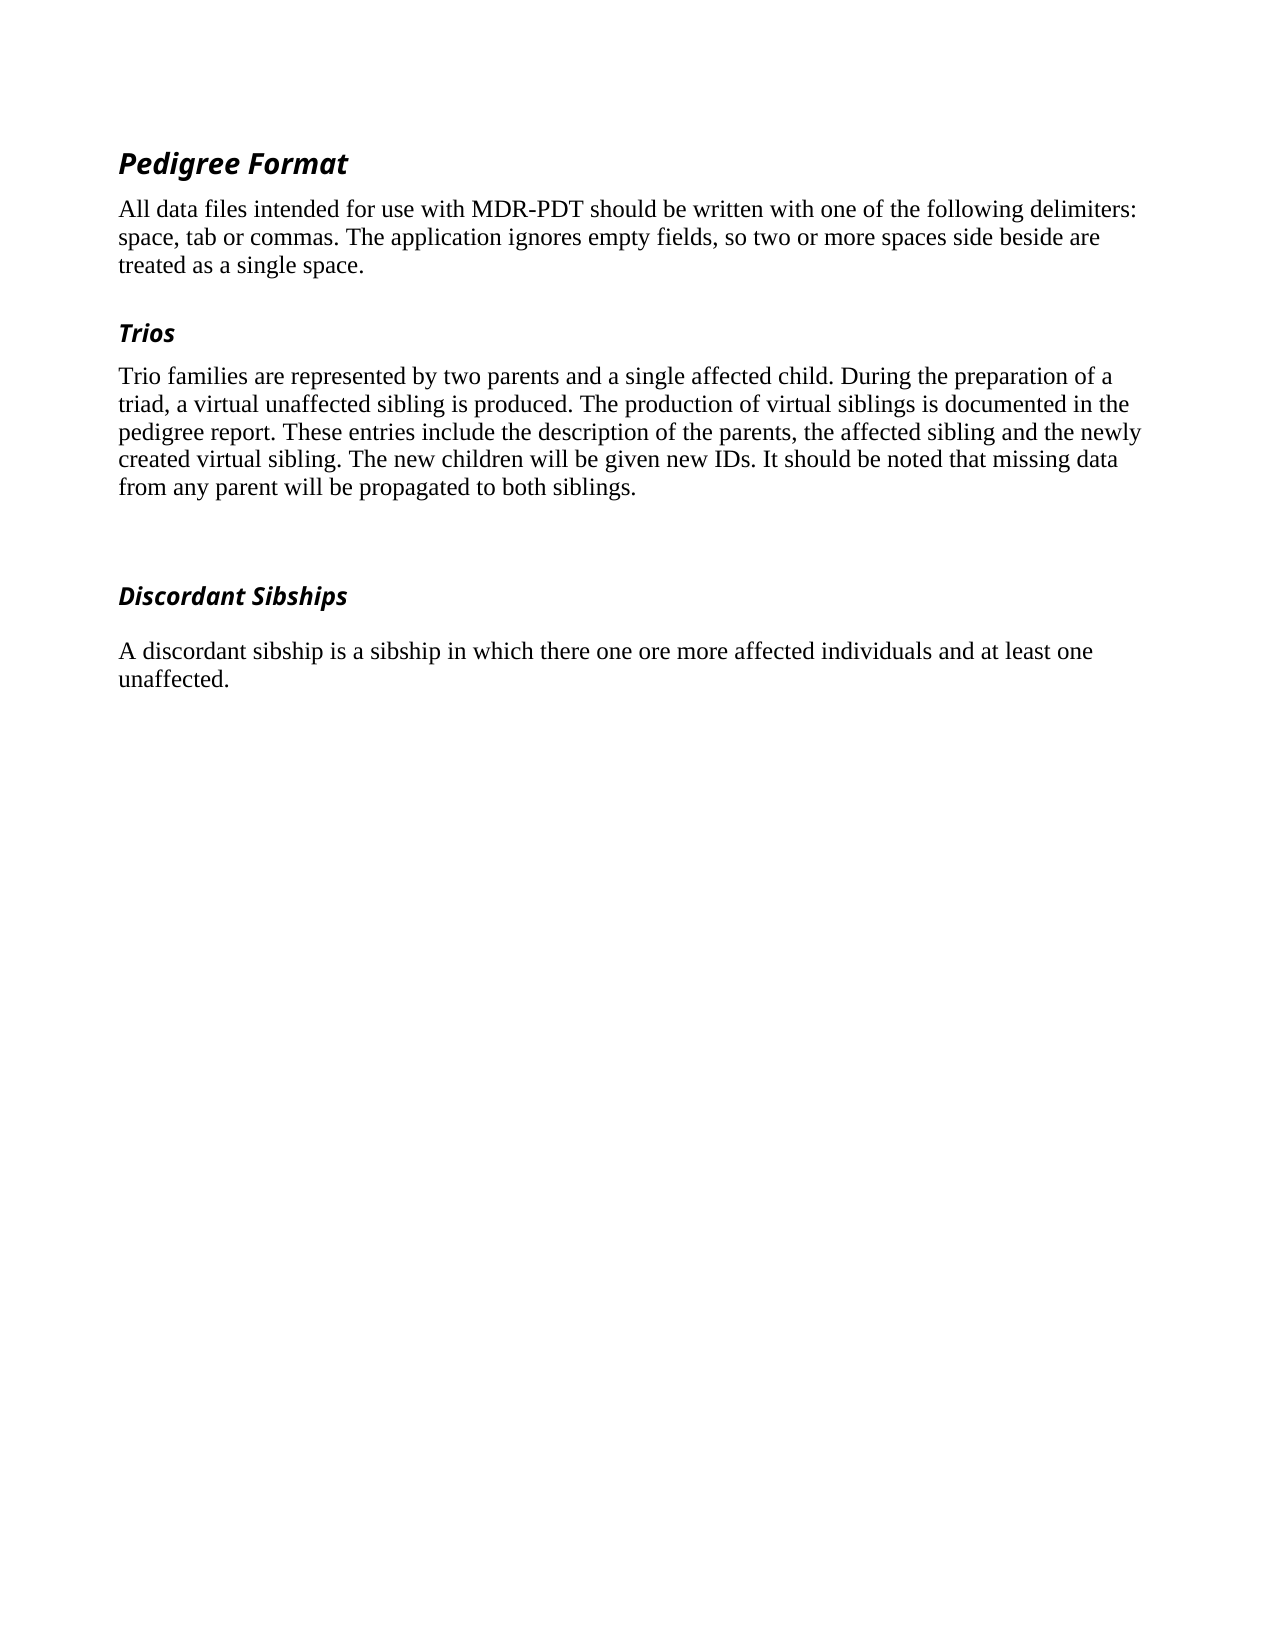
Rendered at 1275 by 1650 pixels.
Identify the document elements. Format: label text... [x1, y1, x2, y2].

text Trio families are represented by two parents and a single affected child. During the preparation of a triad, a virtual unaffected sibling is produced. The production of virtual siblings is documented in the pedigree report. These entries include the description of the parents, the affected sibling and the newly created virtual sibling. The new children will be given new IDs. It should be noted that missing data from any parent will be propagated to both siblings. [118, 362, 1157, 501]
subtitle Trios [118, 316, 1157, 350]
text A discordant sibship is a sibship in which there one ore more affected individuals and at least one unaffected. [118, 637, 1157, 693]
subtitle Discordant Sibships [118, 578, 1157, 612]
subtitle Pedigree Format [118, 143, 1157, 183]
text All data files intended for use with MDR-PDT should be written with one of the following delimiters: space, tab or commas. The application ignores empty fields, so two or more spaces side beside are treated as a single space. [118, 195, 1157, 278]
